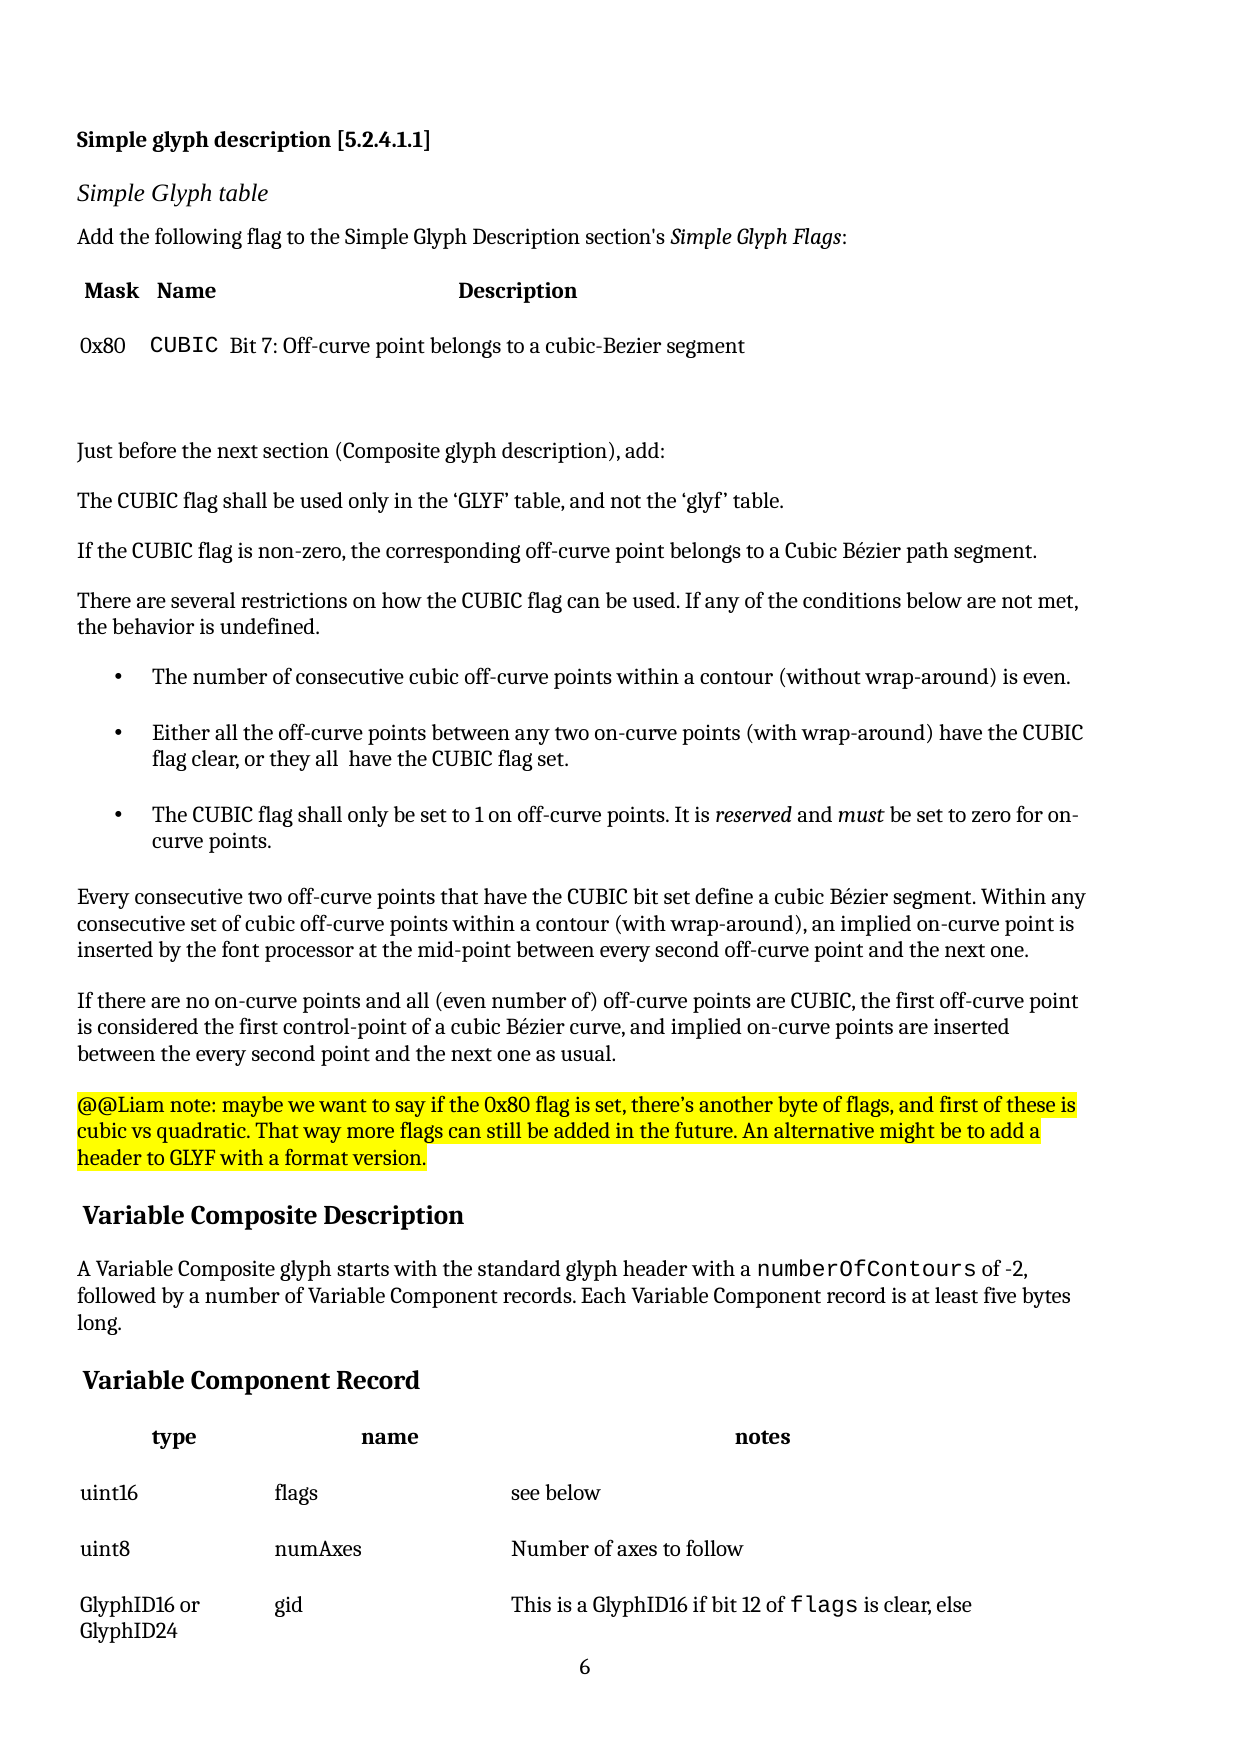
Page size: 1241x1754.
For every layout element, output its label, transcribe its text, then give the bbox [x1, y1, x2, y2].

table_cell This is a GlyphID16 if bit 12 of flags is clear, else [508, 1589, 1017, 1647]
text Every consecutive two off-curve points that have the CUBIC bit set define a cubic Bézier segment. Within any consecutive set of cubic off-curve points within a contour (with wrap-around), an implied on-curve point is inserted by the font processor at the mid-point between every second off-curve point and the next one. [77, 884, 1093, 963]
list Either all the off-curve points between any two on-curve points (with wrap-around) have the CUBIC flag clear, or they all have the CUBIC flag set. [114, 719, 1093, 772]
table_cell GlyphID16 or GlyphID24 [77, 1589, 271, 1647]
text A Variable Composite glyph starts with the standard glyph header with a numberOfContours of -2, followed by a number of Variable Component records. Each Variable Component record is at least five bytes long. [77, 1256, 1093, 1336]
table_cell uint16 [77, 1477, 271, 1533]
text If the CUBIC flag is non-zero, the corresponding off-curve point belongs to a Cubic Bézier path segment. [77, 537, 1093, 564]
text Add the following flag to the Simple Glyph Description section's Simple Glyph Flags: [77, 223, 1093, 250]
text Just before the next section (Composite glyph description), add: [77, 437, 1093, 464]
text @@Liam note: maybe we want to say if the 0x80 flag is set, there’s another byte of flags, and first of these is cubic vs quadratic. That way more flags can still be added in the future. An alternative might be to add a header to GLYF with a format version. [77, 1092, 1093, 1171]
list The CUBIC flag shall only be set to 1 on off-curve points. It is reserved and must be set to zero for on-curve points. [114, 802, 1093, 854]
table_header Name [147, 275, 226, 330]
table_cell see below [508, 1477, 1017, 1533]
table_cell flags [271, 1477, 508, 1533]
table_cell Bit 7: Off-curve point belongs to a cubic-Bezier segment [226, 330, 809, 386]
table_header type [77, 1421, 271, 1477]
table_cell uint8 [77, 1533, 271, 1589]
table_cell CUBIC [147, 330, 226, 386]
table_header name [271, 1421, 508, 1477]
table_cell numAxes [271, 1533, 508, 1589]
table_cell gid [271, 1589, 508, 1647]
table_header Description [226, 275, 809, 330]
text There are several restrictions on how the CUBIC flag can be used. If any of the conditions below are not met, the behavior is undefined. [77, 587, 1093, 640]
table_cell 0x80 [77, 330, 147, 386]
text Simple Glyph table [77, 178, 1093, 207]
text If there are no on-curve points and all (even number of) off-curve points are CUBIC, the first off-curve point is considered the first control-point of a cubic Bézier curve, and implied on-curve points are inserted between the every second point and the next one as usual. [77, 988, 1093, 1067]
table_header notes [508, 1421, 1017, 1477]
subtitle Variable Composite Description [77, 1200, 1093, 1231]
subtitle Simple glyph description [5.2.4.1.1] [77, 127, 1093, 153]
list The number of consecutive cubic off-curve points within a contour (without wrap-around) is even. [114, 664, 1093, 690]
table_cell Number of axes to follow [508, 1533, 1017, 1589]
subtitle Variable Component Record [77, 1365, 1093, 1396]
table_header Mask [77, 275, 147, 330]
text The CUBIC flag shall be used only in the ‘GLYF’ table, and not the ‘glyf’ table. [77, 487, 1093, 514]
